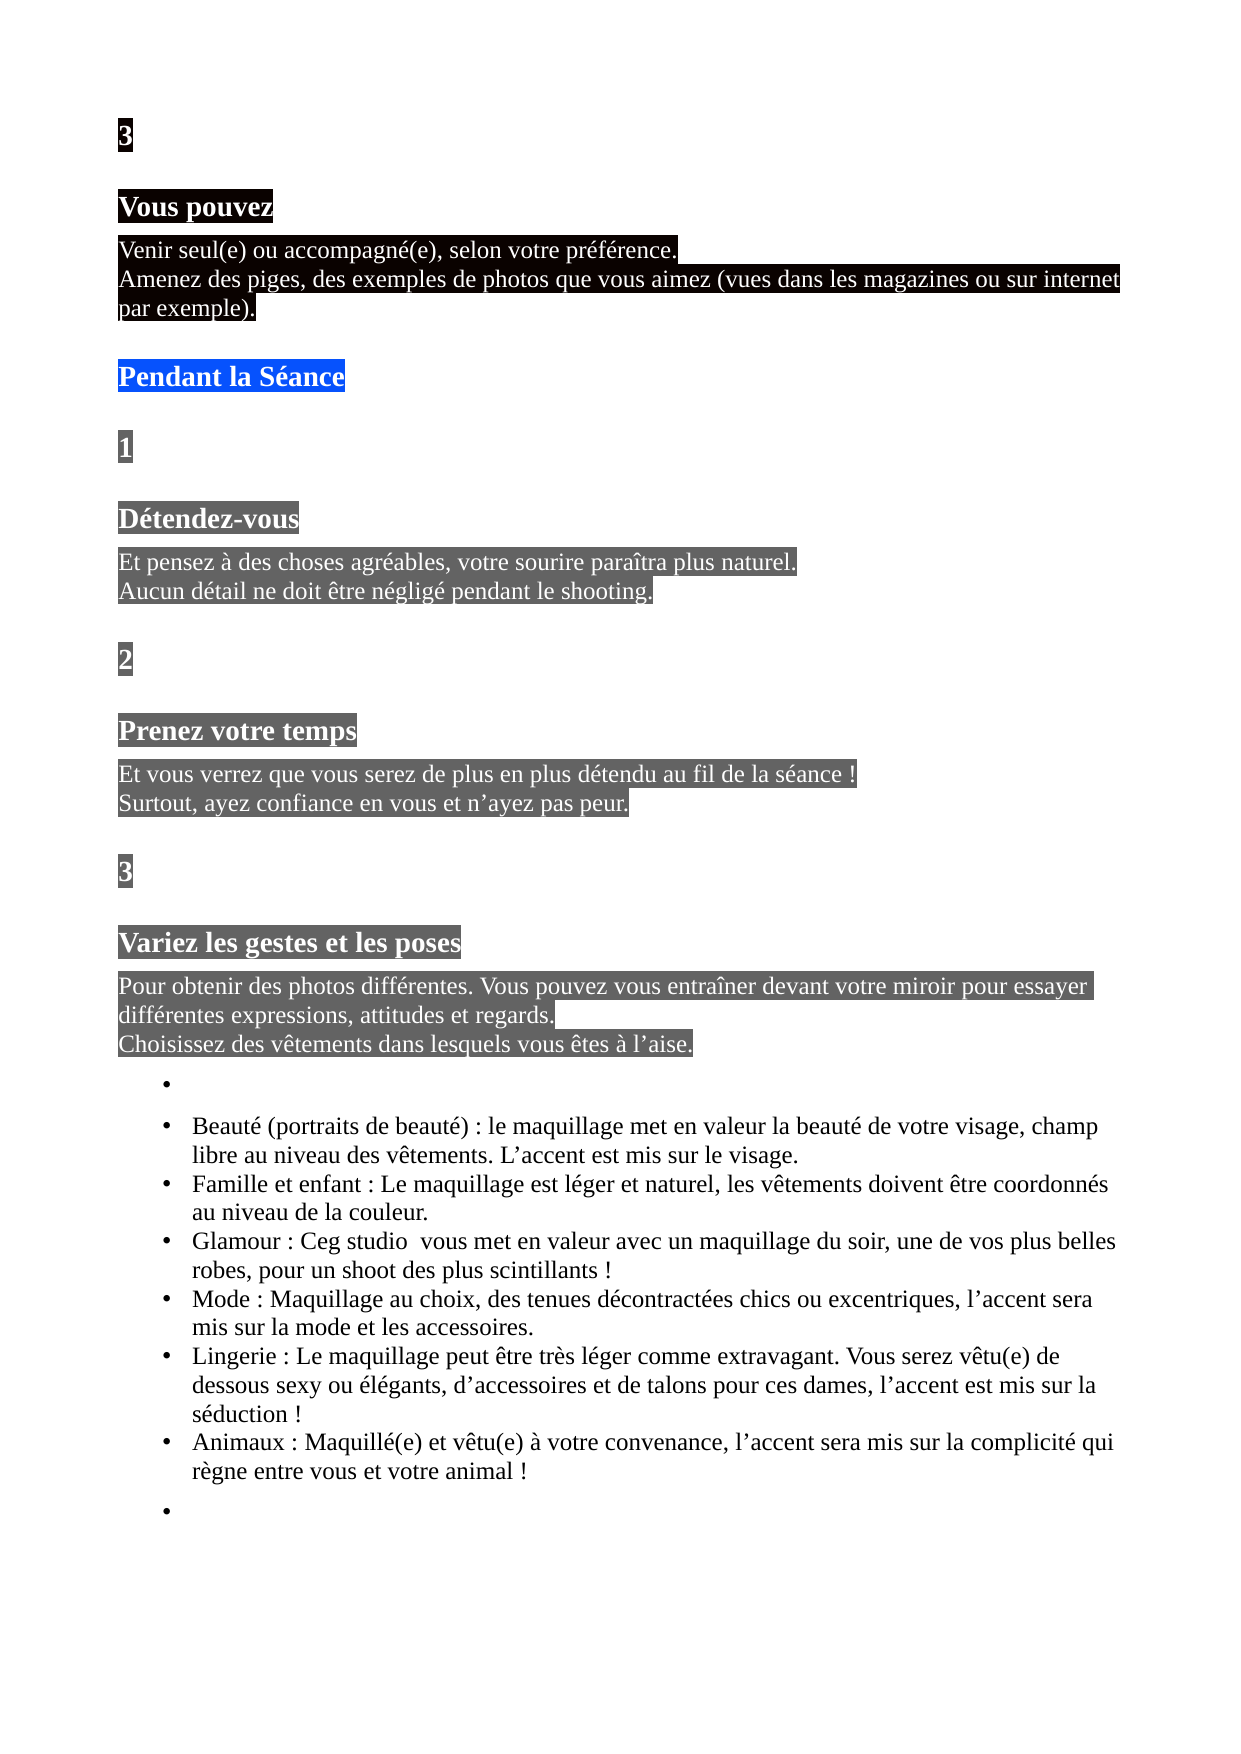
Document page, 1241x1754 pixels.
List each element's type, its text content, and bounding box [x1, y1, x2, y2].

text Venir seul(e) ou accompagné(e), selon votre préférence. Amenez des piges, des exemples de photos que vous aimez (vues dans les magazines ou sur internet par exemple). [118, 235, 1122, 321]
list Mode : Maquillage au choix, des tenues décontractées chics ou excentriques, l’accent sera mis sur la mode et les accessoires. [162, 1284, 1122, 1341]
subtitle 3 [118, 118, 1122, 152]
list Beauté (portraits de beauté) : le maquillage met en valeur la beauté de votre visage, champ libre au niveau des vêtements. L’accent est mis sur le visage. [162, 1111, 1122, 1169]
text Et vous verrez que vous serez de plus en plus détendu au fil de la séance ! Surtout, ayez confiance en vous et n’ayez pas peur. [118, 759, 1122, 817]
subtitle Vous pouvez [118, 189, 1122, 223]
list Glamour : Ceg studio vous met en valeur avec un maquillage du soir, une de vos plus belles robes, pour un shoot des plus scintillants ! [162, 1226, 1122, 1284]
subtitle 3 [118, 854, 1122, 888]
list Animaux : Maquillé(e) et vêtu(e) à votre convenance, l’accent sera mis sur la complicité qui règne entre vous et votre animal ! [162, 1427, 1122, 1485]
text Et pensez à des choses agréables, votre sourire paraîtra plus naturel. Aucun détail ne doit être négligé pendant le shooting. [118, 547, 1122, 604]
subtitle Prenez votre temps [118, 713, 1122, 747]
text Pour obtenir des photos différentes. Vous pouvez vous entraîner devant votre miroir pour essayer différentes expressions, attitudes et regards. Choisissez des vêtements dans lesquels vous êtes à l’aise. [118, 971, 1122, 1057]
subtitle Variez les gestes et les poses [118, 925, 1122, 959]
subtitle Pendant la Séance [118, 359, 1122, 392]
list Lingerie : Le maquillage peut être très léger comme extravagant. Vous serez vêtu(e) de dessous sexy ou élégants, d’accessoires et de talons pour ces dames, l’accent est mis sur la séduction ! [162, 1341, 1122, 1427]
subtitle 1 [118, 430, 1122, 463]
subtitle Détendez-vous [118, 501, 1122, 534]
list Famille et enfant : Le maquillage est léger et naturel, les vêtements doivent être coordonnés au niveau de la couleur. [162, 1169, 1122, 1226]
subtitle 2 [118, 642, 1122, 676]
